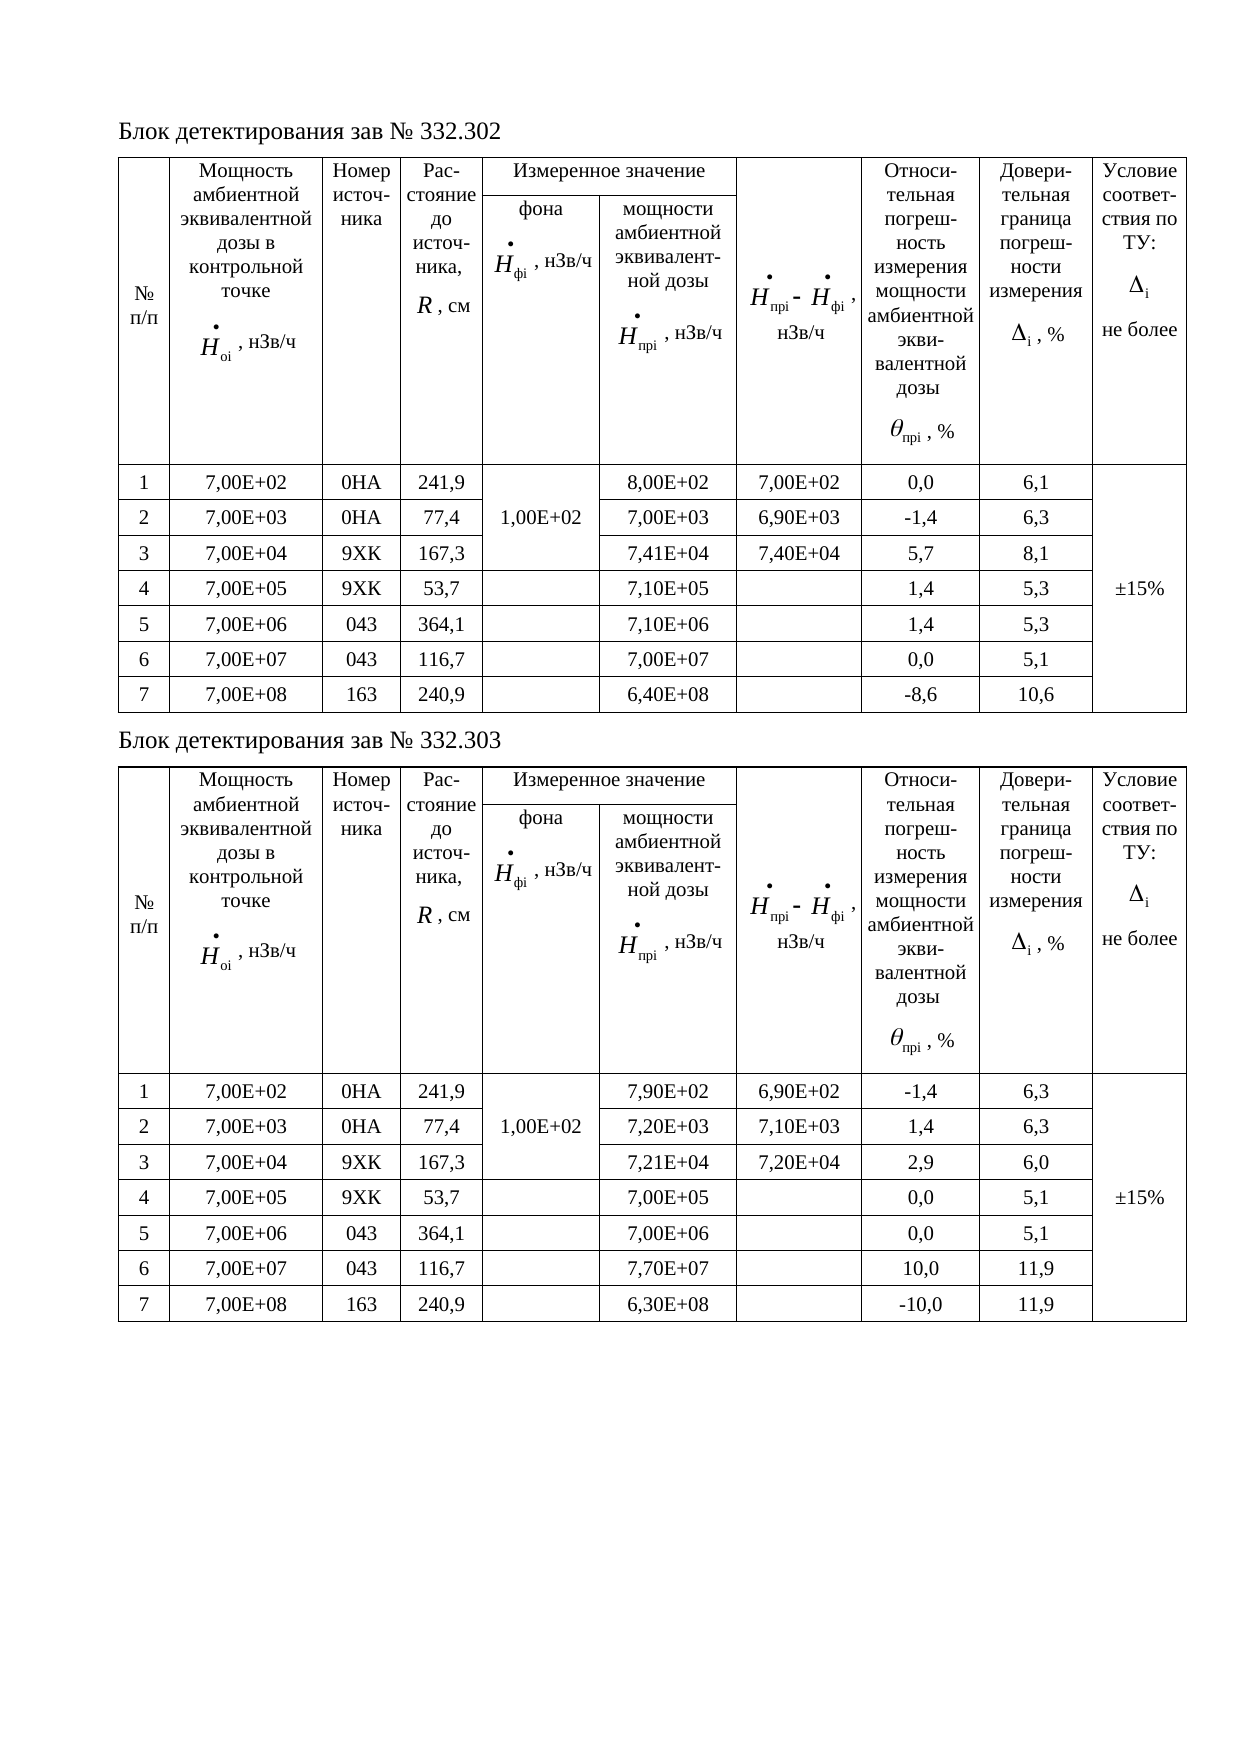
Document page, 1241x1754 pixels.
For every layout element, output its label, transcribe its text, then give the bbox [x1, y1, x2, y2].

table_cell 364,1 [401, 606, 482, 641]
table_cell 7,00E+04 [170, 1145, 322, 1179]
table_cell мощности амбиентной эквивалент-ной дозы , нЗв/ч [600, 196, 736, 464]
table_cell -8,6 [862, 677, 979, 712]
table_cell [737, 642, 861, 676]
table_cell 043 [323, 606, 400, 641]
table_cell 7,00E+02 [737, 465, 861, 499]
table_cell -1,4 [862, 500, 979, 534]
table_cell 7,00E+02 [170, 465, 322, 499]
table_cell 9ХК [323, 1180, 400, 1214]
table_cell 6 [119, 642, 169, 676]
table_cell 7,41E+04 [600, 536, 736, 570]
table_cell 7,00E+03 [600, 500, 736, 534]
table_cell 7,90E+02 [600, 1074, 736, 1108]
table_header Мощность амбиентной эквивалентной дозы в контрольной точке , нЗв/ч [170, 158, 322, 464]
table_cell 2 [119, 1109, 169, 1144]
table_cell 7 [119, 1286, 169, 1321]
table_cell 6,1 [980, 465, 1092, 499]
table_header Условие соответ-ствия по ТУ: не более [1093, 768, 1186, 1073]
table_cell [483, 571, 599, 605]
table_cell 9ХК [323, 536, 400, 570]
table_header № п/п [119, 158, 169, 464]
table_cell 7,20E+04 [737, 1145, 861, 1179]
table_cell [737, 1180, 861, 1214]
table_cell 7,00E+08 [170, 677, 322, 712]
table_cell 7,00E+02 [170, 1074, 322, 1108]
table_cell 1,00E+02 [483, 465, 599, 570]
table_cell 7,00E+05 [170, 571, 322, 605]
table_cell 7,10E+05 [600, 571, 736, 605]
table_cell [737, 606, 861, 641]
table_cell 2,9 [862, 1145, 979, 1179]
table_cell 7,20E+03 [600, 1109, 736, 1144]
table_cell 0,0 [862, 1180, 979, 1214]
table_cell фона , нЗв/ч [483, 805, 599, 1073]
table_header Довери-тельная граница погреш-ности измерения , % [980, 158, 1092, 464]
table_cell 116,7 [401, 642, 482, 676]
table_cell 0НА [323, 500, 400, 534]
table_cell 6,3 [980, 1109, 1092, 1144]
table_cell 6,30E+08 [600, 1286, 736, 1321]
table_header Измеренное значение [483, 158, 736, 195]
table_cell 0,0 [862, 465, 979, 499]
table_cell 11,9 [980, 1251, 1092, 1285]
table_cell 53,7 [401, 1180, 482, 1214]
table_cell 4 [119, 1180, 169, 1214]
table_header Относи-тельная погреш-ность измерения мощности амбиентной экви-валентной дозы , % [862, 768, 979, 1073]
table_header Измеренное значение [483, 768, 736, 804]
table_cell 6,40E+08 [600, 677, 736, 712]
table_cell [483, 606, 599, 641]
table_cell 163 [323, 677, 400, 712]
table_cell 4 [119, 571, 169, 605]
table_cell 2 [119, 500, 169, 534]
table_cell 5,7 [862, 536, 979, 570]
table_cell 043 [323, 1251, 400, 1285]
table_cell 7,70E+07 [600, 1251, 736, 1285]
table_cell 7,00E+07 [170, 1251, 322, 1285]
table_cell 7 [119, 677, 169, 712]
table_cell 5,1 [980, 642, 1092, 676]
table_cell 1,4 [862, 606, 979, 641]
table_header Довери-тельная граница погреш-ности измерения , % [980, 768, 1092, 1073]
table_cell [737, 1286, 861, 1321]
table_cell 7,00E+04 [170, 536, 322, 570]
table_cell 6,90E+02 [737, 1074, 861, 1108]
table_cell 7,00E+07 [600, 642, 736, 676]
table_cell 77,4 [401, 500, 482, 534]
table_cell [483, 1216, 599, 1250]
table_cell 6,0 [980, 1145, 1092, 1179]
table_cell -1,4 [862, 1074, 979, 1108]
table_cell 3 [119, 1145, 169, 1179]
table_cell [737, 571, 861, 605]
table_cell 0,0 [862, 642, 979, 676]
table_cell 7,00E+06 [170, 606, 322, 641]
table_cell [737, 1251, 861, 1285]
table_cell 7,00E+05 [170, 1180, 322, 1214]
table_cell 241,9 [401, 1074, 482, 1108]
table_cell [483, 677, 599, 712]
table_cell 7,10E+03 [737, 1109, 861, 1144]
table_cell 9ХК [323, 1145, 400, 1179]
table_cell [737, 1216, 861, 1250]
table_cell -10,0 [862, 1286, 979, 1321]
table_cell фона , нЗв/ч [483, 196, 599, 464]
table_header Рас-стояние до источ-ника, , см [401, 158, 482, 464]
table_cell 1 [119, 1074, 169, 1108]
table_cell 7,00E+08 [170, 1286, 322, 1321]
table_cell 6 [119, 1251, 169, 1285]
table_cell ±15% [1093, 1074, 1186, 1321]
table_cell 1,4 [862, 571, 979, 605]
table_header , нЗв/ч [737, 158, 861, 464]
table_cell 7,00E+03 [170, 500, 322, 534]
table_cell [737, 677, 861, 712]
table_cell 1,00E+02 [483, 1074, 599, 1179]
table_cell 11,9 [980, 1286, 1092, 1321]
table_cell 6,3 [980, 500, 1092, 534]
table_cell 77,4 [401, 1109, 482, 1144]
table_header Номер источ-ника [323, 768, 400, 1073]
table_cell 1 [119, 465, 169, 499]
table_cell 0НА [323, 1109, 400, 1144]
table_cell 043 [323, 642, 400, 676]
table_cell 241,9 [401, 465, 482, 499]
table_cell [483, 642, 599, 676]
table_cell 116,7 [401, 1251, 482, 1285]
table_cell [483, 1180, 599, 1214]
table_cell 167,3 [401, 1145, 482, 1179]
table_cell 5 [119, 606, 169, 641]
table_cell 7,40E+04 [737, 536, 861, 570]
table_cell 10,6 [980, 677, 1092, 712]
table_cell 9ХК [323, 571, 400, 605]
table_cell 043 [323, 1216, 400, 1250]
table_cell ±15% [1093, 465, 1186, 712]
table_cell [483, 1286, 599, 1321]
table_cell 0НА [323, 465, 400, 499]
table_header Относи-тельная погреш-ность измерения мощности амбиентной экви-валентной дозы , % [862, 158, 979, 464]
table_cell 3 [119, 536, 169, 570]
table_cell 8,00E+02 [600, 465, 736, 499]
table_cell 1,4 [862, 1109, 979, 1144]
table_header № п/п [119, 768, 169, 1073]
table_cell 5,1 [980, 1180, 1092, 1214]
table_cell [483, 1251, 599, 1285]
table_header Номер источ-ника [323, 158, 400, 464]
table_cell 6,90E+03 [737, 500, 861, 534]
table_cell 7,00E+06 [170, 1216, 322, 1250]
table_cell 5,3 [980, 571, 1092, 605]
table_cell 240,9 [401, 677, 482, 712]
table_cell мощности амбиентной эквивалент-ной дозы , нЗв/ч [600, 805, 736, 1073]
text Блок детектирования зав № 332.303 [118, 725, 1194, 754]
table_header Условие соответ-ствия по ТУ: не более [1093, 158, 1186, 464]
table_cell 7,00E+07 [170, 642, 322, 676]
table_header , нЗв/ч [737, 768, 861, 1073]
table_cell 5 [119, 1216, 169, 1250]
text Блок детектирования зав № 332.302 [118, 116, 1194, 144]
table_cell 10,0 [862, 1251, 979, 1285]
table_cell 364,1 [401, 1216, 482, 1250]
table_cell 7,00E+03 [170, 1109, 322, 1144]
table_cell 163 [323, 1286, 400, 1321]
table_cell 167,3 [401, 536, 482, 570]
table_cell 0,0 [862, 1216, 979, 1250]
table_header Рас-стояние до источ-ника, , см [401, 768, 482, 1073]
table_cell 5,3 [980, 606, 1092, 641]
table_cell 7,00E+06 [600, 1216, 736, 1250]
table_header Мощность амбиентной эквивалентной дозы в контрольной точке , нЗв/ч [170, 768, 322, 1073]
table_cell 53,7 [401, 571, 482, 605]
table_cell 7,10E+06 [600, 606, 736, 641]
table_cell 5,1 [980, 1216, 1092, 1250]
table_cell 240,9 [401, 1286, 482, 1321]
table_cell 0НА [323, 1074, 400, 1108]
table_cell 8,1 [980, 536, 1092, 570]
table_cell 7,21E+04 [600, 1145, 736, 1179]
table_cell 7,00E+05 [600, 1180, 736, 1214]
table_cell 6,3 [980, 1074, 1092, 1108]
